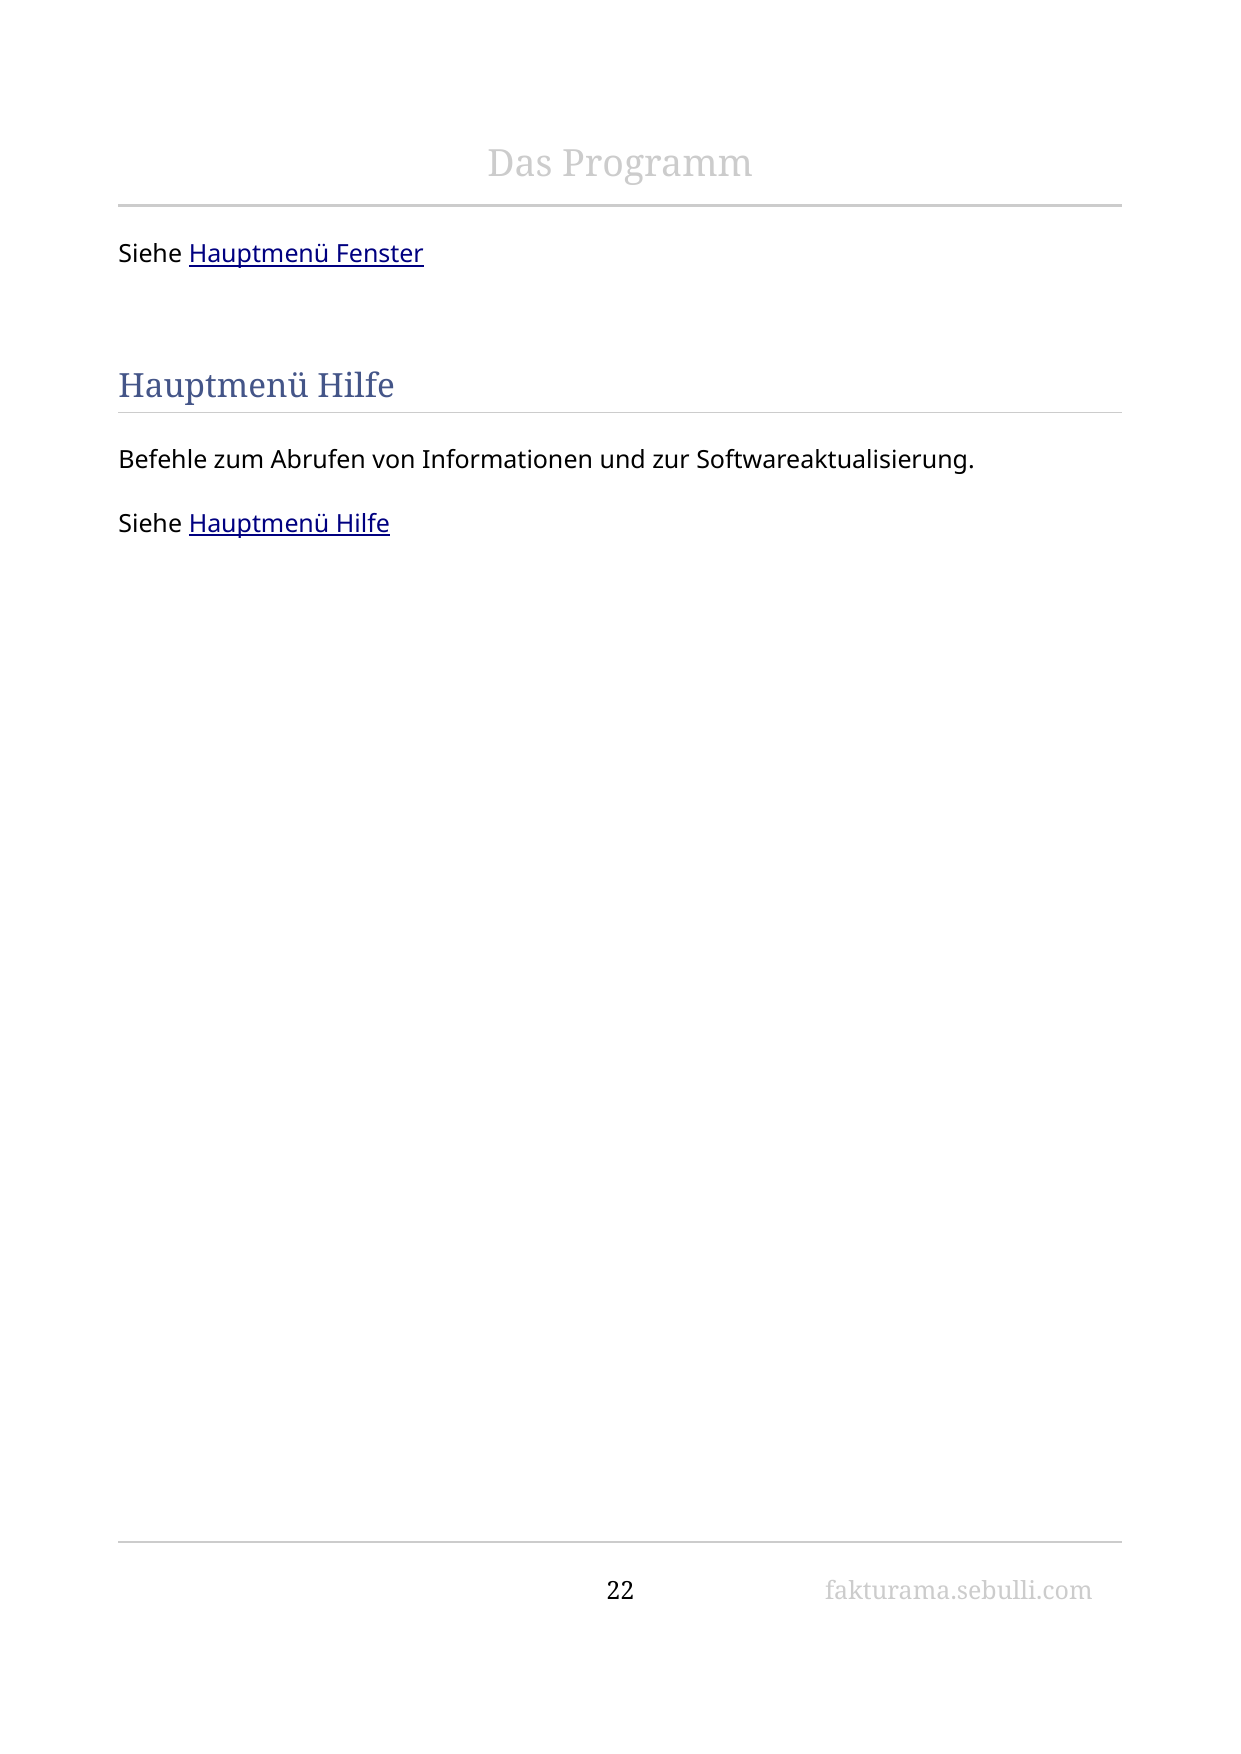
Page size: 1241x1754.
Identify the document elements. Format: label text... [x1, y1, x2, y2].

text Siehe Hauptmenü Hilfe [118, 505, 1122, 539]
subtitle Hauptmenü Hilfe [118, 362, 1122, 412]
text Befehle zum Abrufen von Informationen und zur Softwareaktualisierung. [118, 442, 1122, 476]
text Siehe Hauptmenü Fenster [118, 236, 1122, 270]
